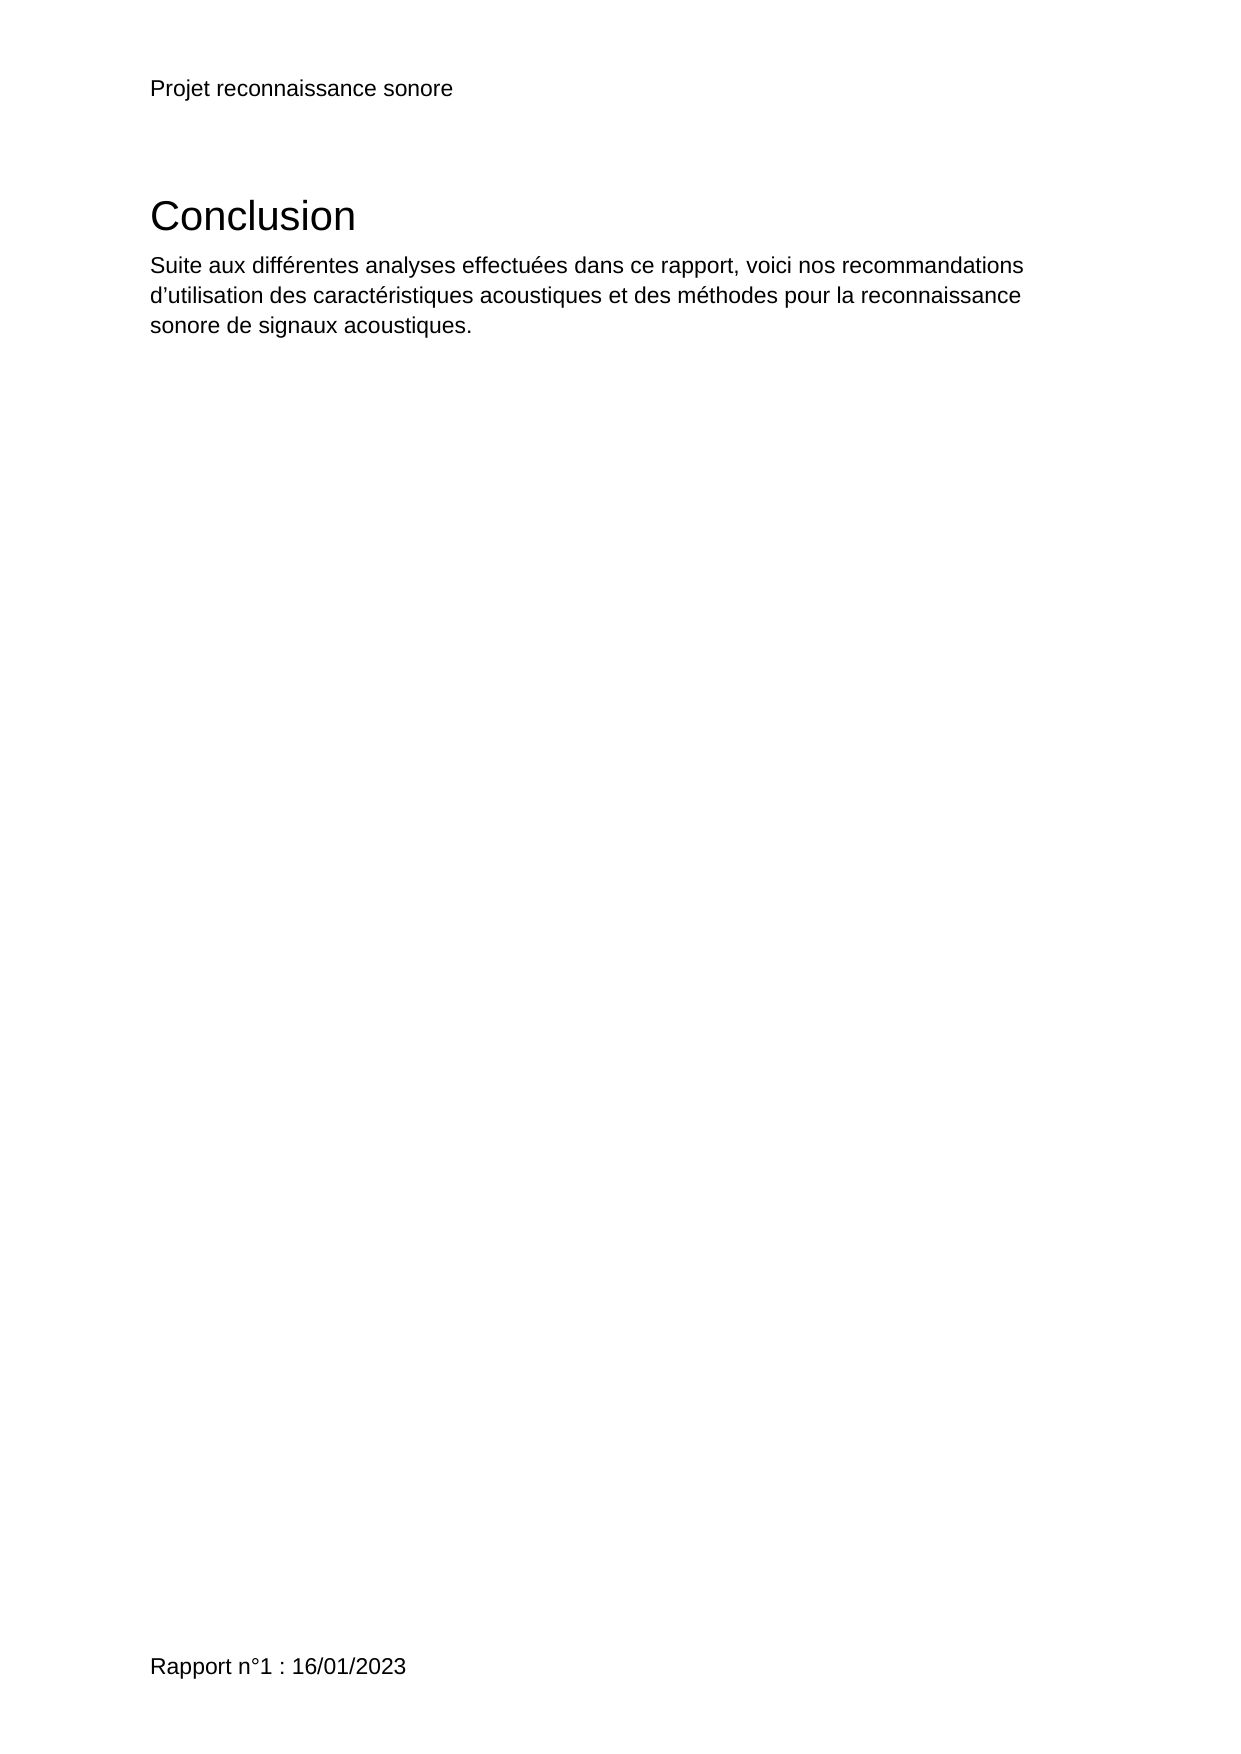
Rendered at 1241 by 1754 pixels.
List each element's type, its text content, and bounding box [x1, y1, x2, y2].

text Suite aux différentes analyses effectuées dans ce rapport, voici nos recommandations d’utilisation des caractéristiques acoustiques et des méthodes pour la reconnaissance sonore de signaux acoustiques. [150, 252, 1090, 339]
subtitle Conclusion [150, 192, 1090, 239]
